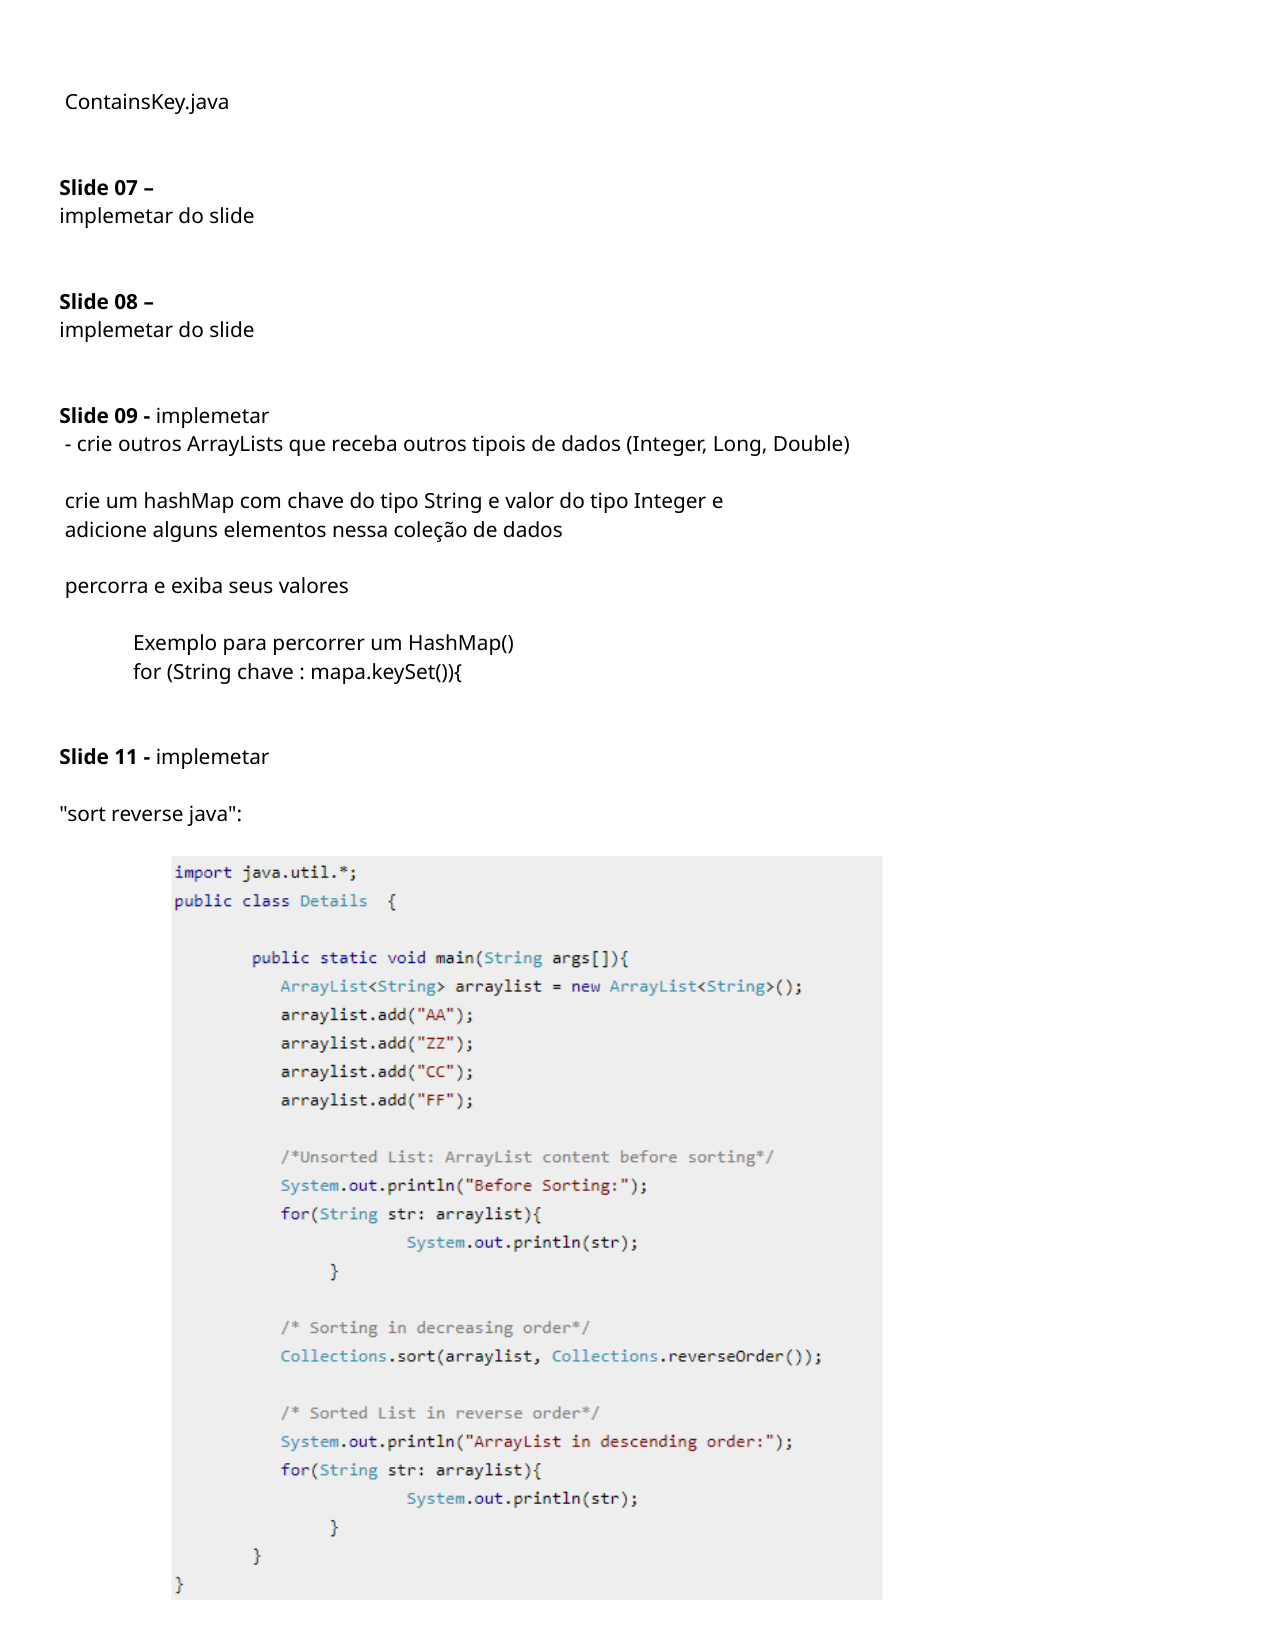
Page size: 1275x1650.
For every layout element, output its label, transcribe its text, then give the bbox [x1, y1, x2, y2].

text implemetar do slide [59, 316, 1216, 344]
text adicione alguns elementos nessa coleção de dados [59, 515, 1216, 543]
text implemetar do slide [59, 201, 1216, 230]
text Exemplo para percorrer um HashMap() [59, 628, 1216, 657]
text Slide 07 – [59, 173, 1216, 201]
text Slide 11 - implemetar [59, 742, 1216, 771]
text "sort reverse java": [59, 799, 1216, 827]
text ContainsKey.java [59, 87, 1216, 116]
text for (String chave : mapa.keySet()){ [59, 657, 1216, 685]
picture [169, 856, 883, 1607]
text crie um hashMap com chave do tipo String e valor do tipo Integer e [59, 486, 1216, 515]
text - crie outros ArrayLists que receba outros tipois de dados (Integer, Long, Double) [59, 429, 1216, 458]
text Slide 09 - implemetar [59, 401, 1216, 429]
text Slide 08 – [59, 287, 1216, 316]
text percorra e exiba seus valores [59, 572, 1216, 600]
